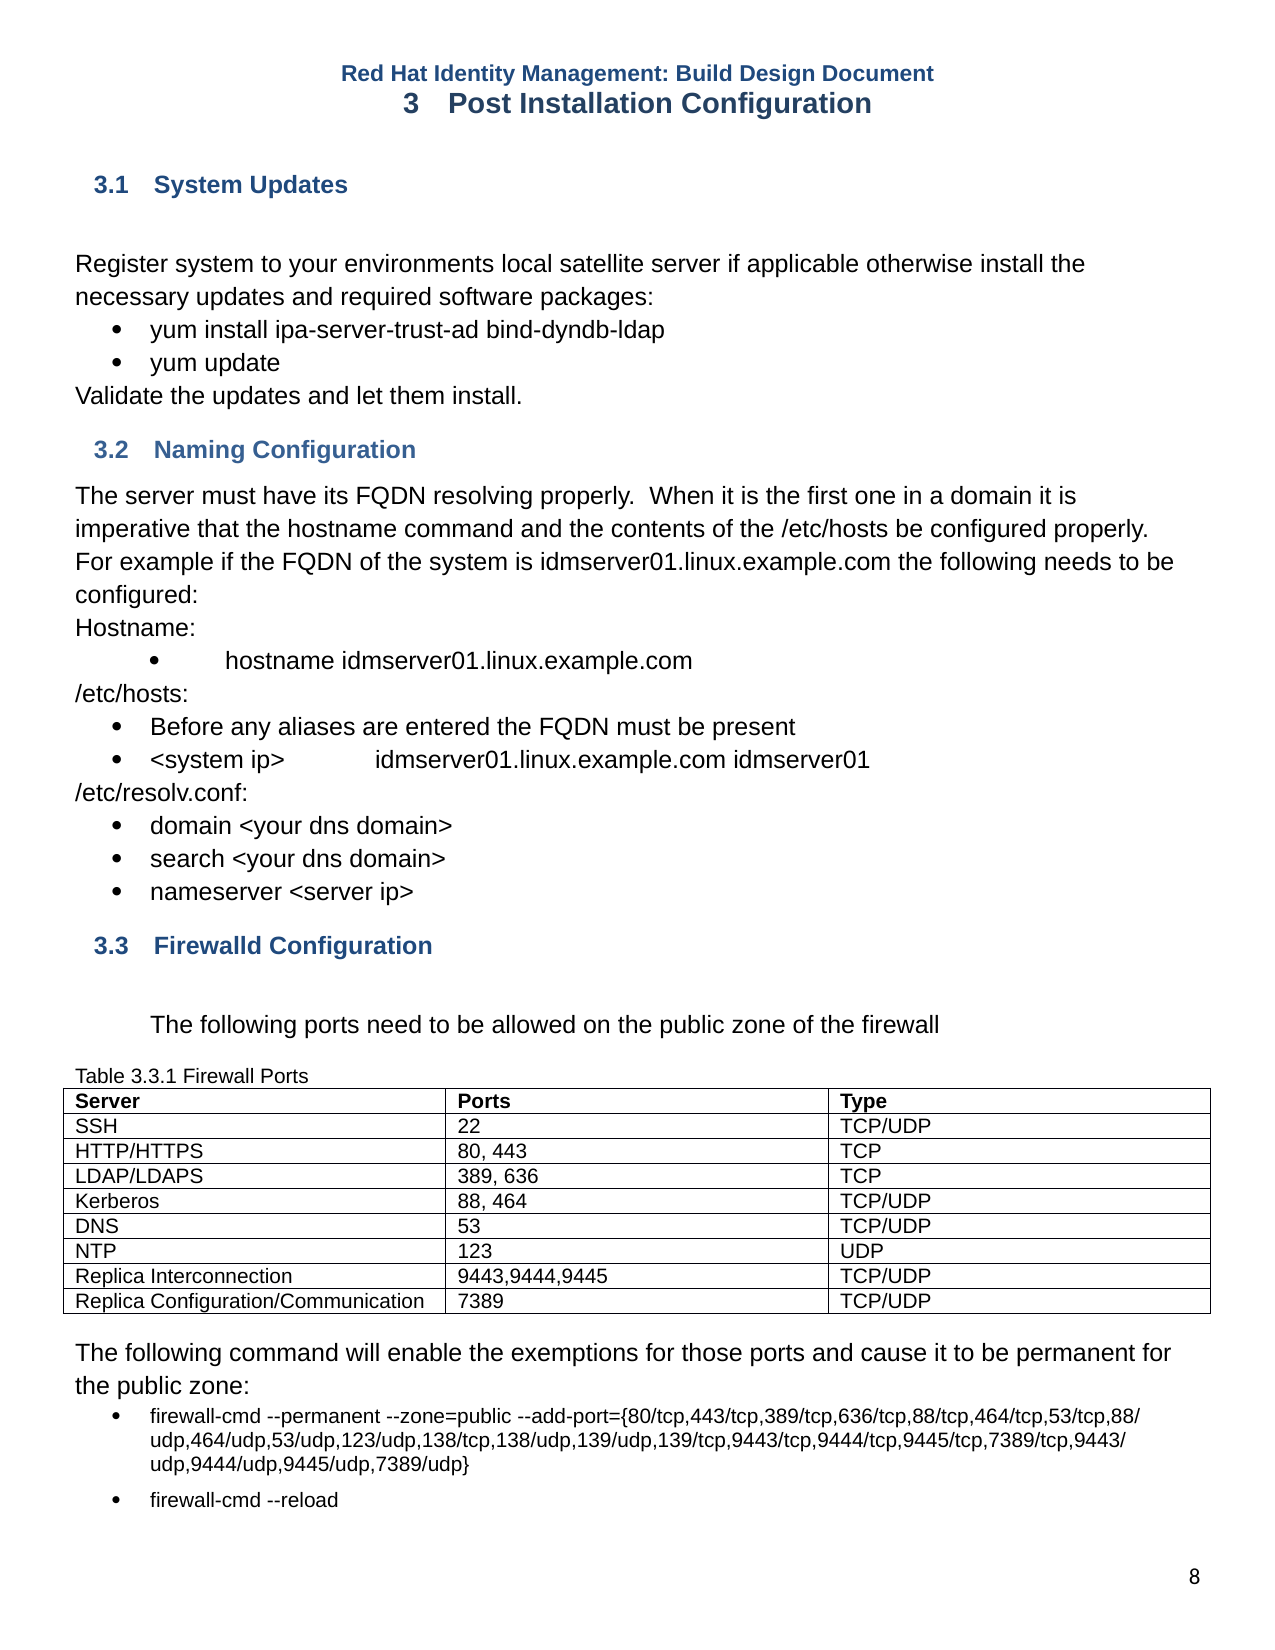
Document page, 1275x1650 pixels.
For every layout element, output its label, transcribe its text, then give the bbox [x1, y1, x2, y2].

list Before any aliases are entered the FQDN must be present [112, 712, 1200, 741]
table_cell TCP [829, 1139, 1210, 1163]
list Register system to your environments local satellite server if applicable otherwise install the necessary updates and required software packages: [75, 249, 1200, 311]
table_cell TCP/UDP [829, 1114, 1210, 1138]
table_cell 9443,9444,9445 [446, 1264, 828, 1288]
table_cell TCP/UDP [829, 1289, 1210, 1313]
table_header Ports [446, 1089, 828, 1113]
subtitle Naming Configuration [94, 435, 1200, 464]
table_cell LDAP/LDAPS [64, 1164, 445, 1188]
subtitle Post Installation Configuration [75, 86, 1200, 120]
table_cell 88, 464 [446, 1189, 828, 1213]
table_cell 7389 [446, 1289, 828, 1313]
table_cell DNS [64, 1214, 445, 1238]
table_header Type [829, 1089, 1210, 1113]
list hostname idmserver01.linux.example.com [150, 646, 1200, 674]
list search <your dns domain> [112, 844, 1200, 873]
list domain <your dns domain> [112, 811, 1200, 840]
table_cell TCP [829, 1164, 1210, 1188]
list nameserver <server ip> [112, 877, 1200, 906]
list yum update [112, 348, 1200, 377]
list yum install ipa-server-trust-ad bind-dyndb-ldap [112, 315, 1200, 344]
table_cell TCP/UDP [829, 1214, 1210, 1238]
subtitle Firewalld Configuration [94, 931, 1200, 960]
table_cell 123 [446, 1239, 828, 1263]
list The server must have its FQDN resolving properly. When it is the first one in a domain it is imperative that the hostname command and the contents of the /etc/hosts be configured properly. For example if the FQDN of the system is idmserver01.linux.example.com the following needs to be configured: [75, 481, 1200, 608]
table_cell 80, 443 [446, 1139, 828, 1163]
list <system ip> idmserver01.linux.example.com idmserver01 [112, 745, 1200, 774]
table_cell 389, 636 [446, 1164, 828, 1188]
subtitle System Updates [94, 170, 1200, 199]
table_cell SSH [64, 1114, 445, 1138]
table_cell TCP/UDP [829, 1264, 1210, 1288]
list Hostname: [75, 613, 1200, 641]
list firewall-cmd --permanent --zone=public --add-port={80/tcp,443/tcp,389/tcp,636/tcp,88/tcp,464/tcp,53/tcp,88/udp,464/udp,53/udp,123/udp,138/tcp,138/udp,139/udp,139/tcp,9443/tcp,9444/tcp,9445/tcp,7389/tcp,9443/udp,9444/udp,9445/udp,7389/udp} [112, 1404, 1200, 1476]
table_cell HTTP/HTTPS [64, 1139, 445, 1163]
list Validate the updates and let them install. [75, 381, 1200, 410]
table_cell Kerberos [64, 1189, 445, 1213]
list firewall-cmd --reload [112, 1488, 1200, 1512]
table_cell TCP/UDP [829, 1189, 1210, 1213]
list The following command will enable the exemptions for those ports and cause it to be permanent for the public zone: [75, 1338, 1200, 1399]
table_cell 53 [446, 1214, 828, 1238]
table_cell 22 [446, 1114, 828, 1138]
text Table 3.3.1 Firewall Ports [75, 1064, 1200, 1088]
list /etc/hosts: [75, 679, 1200, 708]
list /etc/resolv.conf: [75, 778, 1200, 807]
table_cell UDP [829, 1239, 1210, 1263]
list The following ports need to be allowed on the public zone of the firewall [150, 1010, 1200, 1039]
table_cell Replica Interconnection [64, 1264, 445, 1288]
table_cell Replica Configuration/Communication [64, 1289, 445, 1313]
table_cell NTP [64, 1239, 445, 1263]
table_header Server [64, 1089, 445, 1113]
